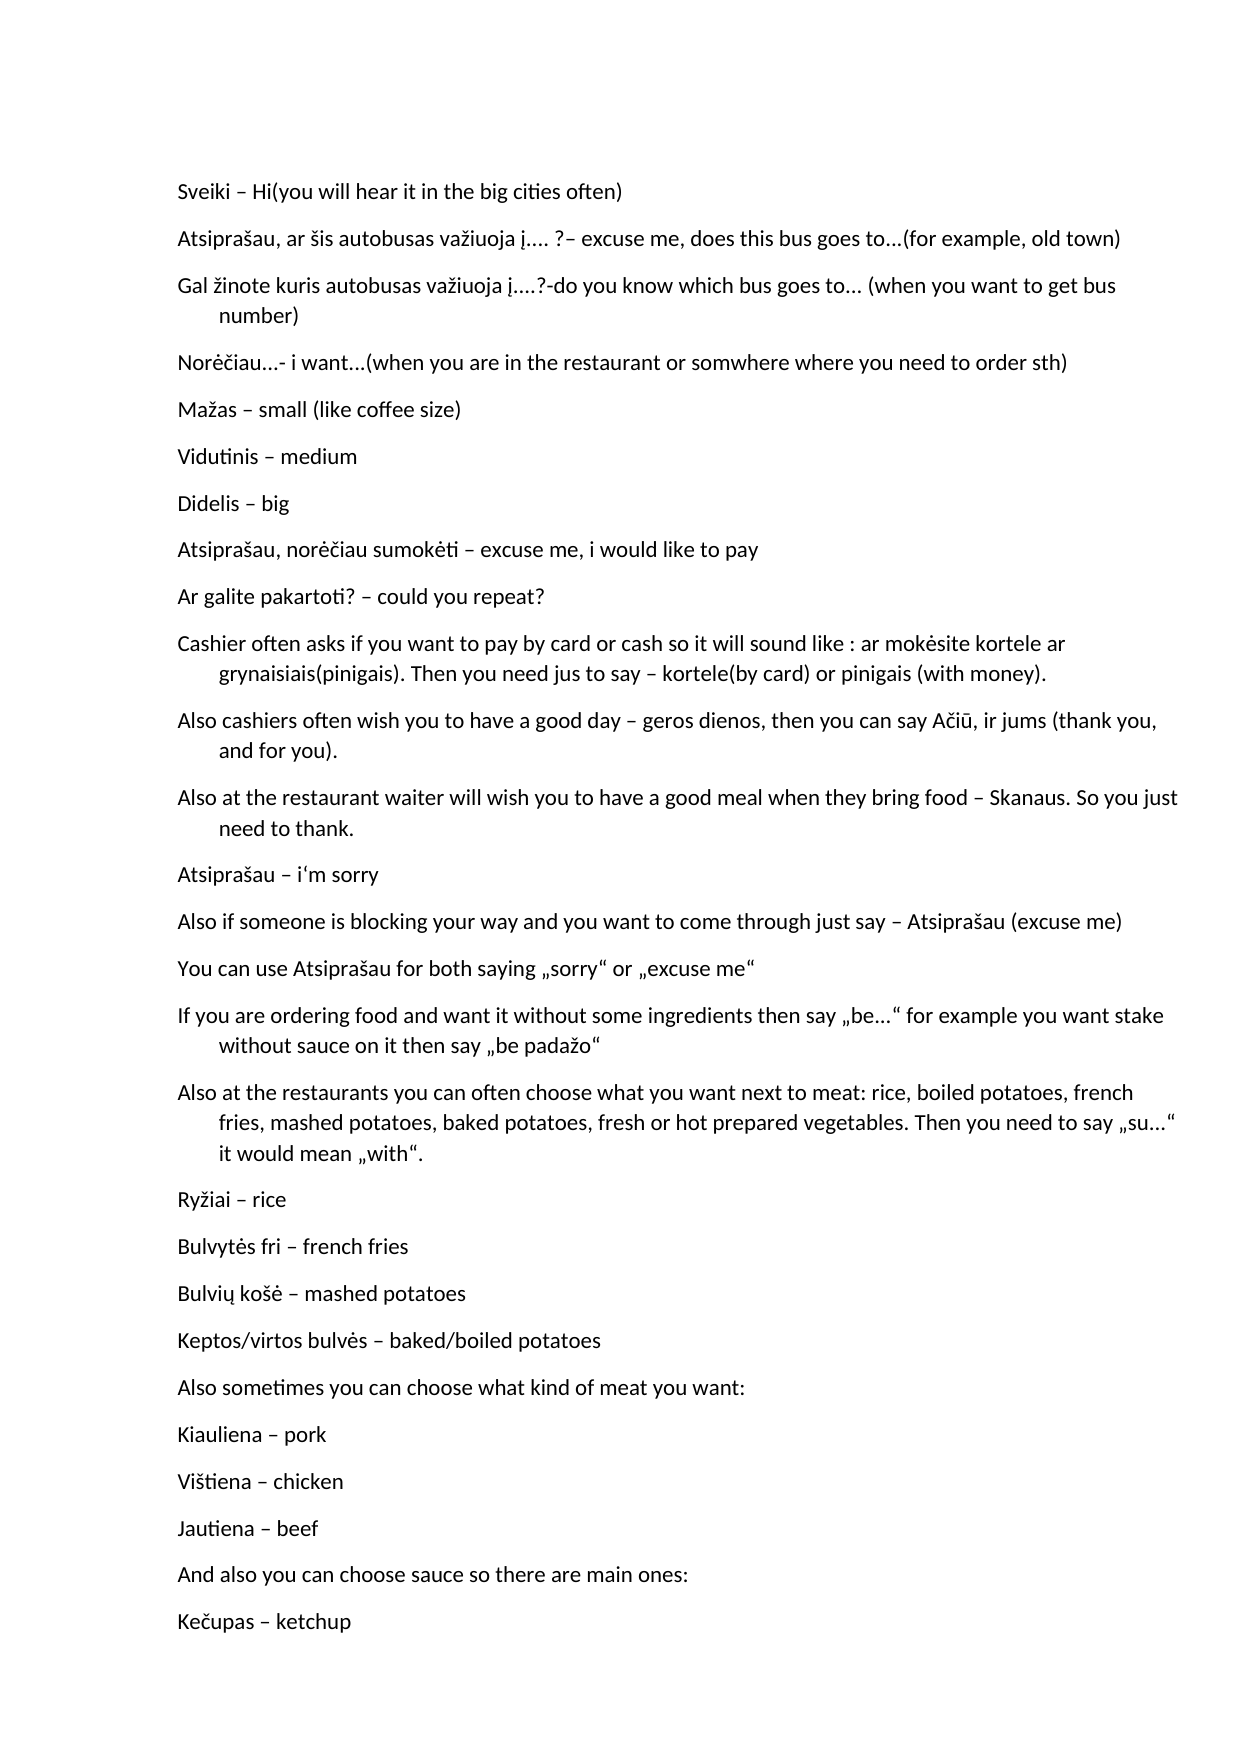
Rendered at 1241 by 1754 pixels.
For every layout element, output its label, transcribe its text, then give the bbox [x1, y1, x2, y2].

text Didelis – big [177, 489, 1181, 517]
text Gal žinote kuris autobusas važiuoja į....?-do you know which bus goes to... (when you want to get bus number) [177, 271, 1181, 329]
text Also at the restaurant waiter will wish you to have a good meal when they bring food – Skanaus. So you just need to thank. [177, 783, 1181, 842]
text Ar galite pakartoti? – could you repeat? [177, 582, 1181, 610]
text Norėčiau...- i want...(when you are in the restaurant or somwhere where you need to order sth) [177, 348, 1181, 376]
text And also you can choose sauce so there are main ones: [177, 1561, 1181, 1588]
text Bulvytės fri – french fries [177, 1232, 1181, 1260]
text Mažas – small (like coffee size) [177, 395, 1181, 423]
text Vidutinis – medium [177, 442, 1181, 470]
text Also cashiers often wish you to have a good day – geros dienos, then you can say Ačiū, ir jums (thank you, and for you). [177, 706, 1181, 764]
text Atsiprašau, norėčiau sumokėti – excuse me, i would like to pay [177, 536, 1181, 563]
text Jautiena – beef [177, 1514, 1181, 1542]
text You can use Atsiprašau for both saying „sorry“ or „excuse me“ [177, 954, 1181, 982]
text Atsiprašau – i‘m sorry [177, 861, 1181, 888]
text Atsiprašau, ar šis autobusas važiuoja į.... ?– excuse me, does this bus goes to...(for example, old town) [177, 224, 1181, 252]
text Also at the restaurants you can often choose what you want next to meat: rice, boiled potatoes, french fries, mashed potatoes, baked potatoes, fresh or hot prepared vegetables. Then you need to say „su...“ it would mean „with“. [177, 1078, 1181, 1167]
text Vištiena – chicken [177, 1467, 1181, 1495]
text Bulvių košė – mashed potatoes [177, 1279, 1181, 1307]
text Keptos/virtos bulvės – baked/boiled potatoes [177, 1326, 1181, 1354]
text Also if someone is blocking your way and you want to come through just say – Atsiprašau (excuse me) [177, 907, 1181, 935]
text If you are ordering food and want it without some ingredients then say „be...“ for example you want stake without sauce on it then say „be padažo“ [177, 1001, 1181, 1059]
text Cashier often asks if you want to pay by card or cash so it will sound like : ar mokėsite kortele ar grynaisiais(pinigais). Then you need jus to say – kortele(by card) or pinigais (with money). [177, 629, 1181, 687]
text Kiauliena – pork [177, 1420, 1181, 1448]
text Ryžiai – rice [177, 1186, 1181, 1213]
text Sveiki – Hi(you will hear it in the big cities often) [177, 177, 1181, 205]
text Kečupas – ketchup [177, 1607, 1181, 1635]
text Also sometimes you can choose what kind of meat you want: [177, 1373, 1181, 1401]
